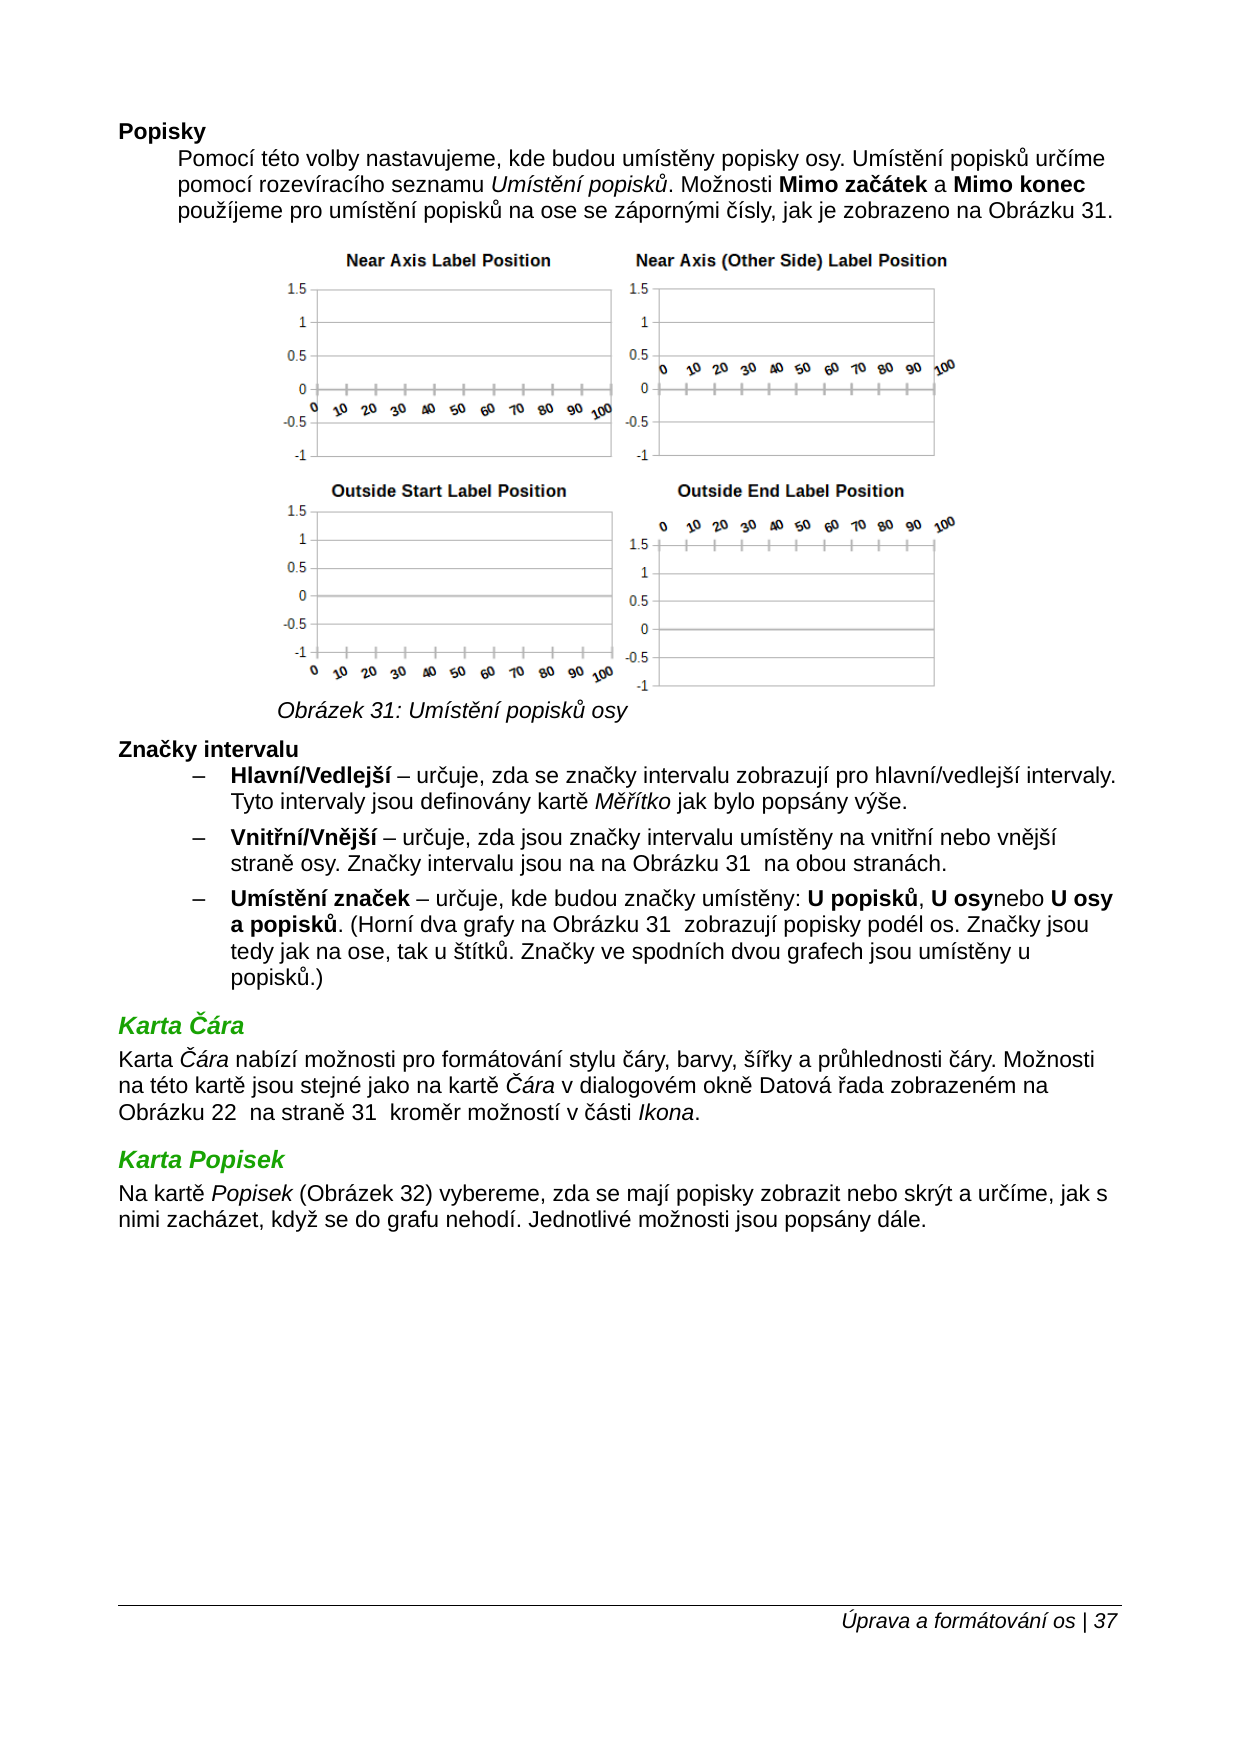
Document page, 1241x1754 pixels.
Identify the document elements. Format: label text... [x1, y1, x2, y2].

subtitle Karta Popisek [118, 1145, 1122, 1174]
text Na kartě Popisek (Obrázek 32) vybereme, zda se mají popisky zobrazit nebo skrýt a určíme, jak s nimi zacházet, když se do grafu nehodí. Jednotlivé možnosti jsou popsány dále. [118, 1180, 1122, 1233]
list Hlavní/Vedlejší – určuje, zda se značky intervalu zobrazují pro hlavní/vedlejší intervaly. Tyto intervaly jsou definovány kartě Měřítko jak bylo popsány výše. [192, 762, 1122, 814]
text Obrázek 31: Umístění popisků osy [277, 698, 963, 723]
subtitle Karta Čára [118, 1011, 1122, 1040]
text Pomocí této volby nastavujeme, kde budou umístěny popisky osy. Umístění popisků určíme pomocí rozevíracího seznamu Umístění popisků. Možnosti Mimo začátek a Mimo konec použíjeme pro umístění popisků na ose se zápornými čísly, jak je zobrazeno na Obrázku 31. [177, 144, 1122, 223]
picture [276, 236, 964, 698]
text Značky intervalu [118, 736, 1122, 762]
text Karta Čára nabízí možnosti pro formátování stylu čáry, barvy, šířky a průhlednosti čáry. Možnosti na této kartě jsou stejné jako na kartě Čára v dialogovém okně Datová řada zobrazeném na Obrázku 22 na straně 29 kroměr možností v části Ikona. [118, 1046, 1122, 1125]
list Umístění značek – určuje, kde budou značky umístěny: U popisků, U osynebo U osy a popisků. (Horní dva grafy na Obrázku 31 zobrazují popisky podél os. Značky jsou tedy jak na ose, tak u štítků. Značky ve spodních dvou grafech jsou umístěny u popisků.) [192, 885, 1122, 990]
list Vnitřní/Vnější – určuje, zda jsou značky intervalu umístěny na vnitřní nebo vnější straně osy. Značky intervalu jsou na na Obrázku 31 na obou stranách. [192, 823, 1122, 876]
text Popisky [118, 118, 1122, 144]
